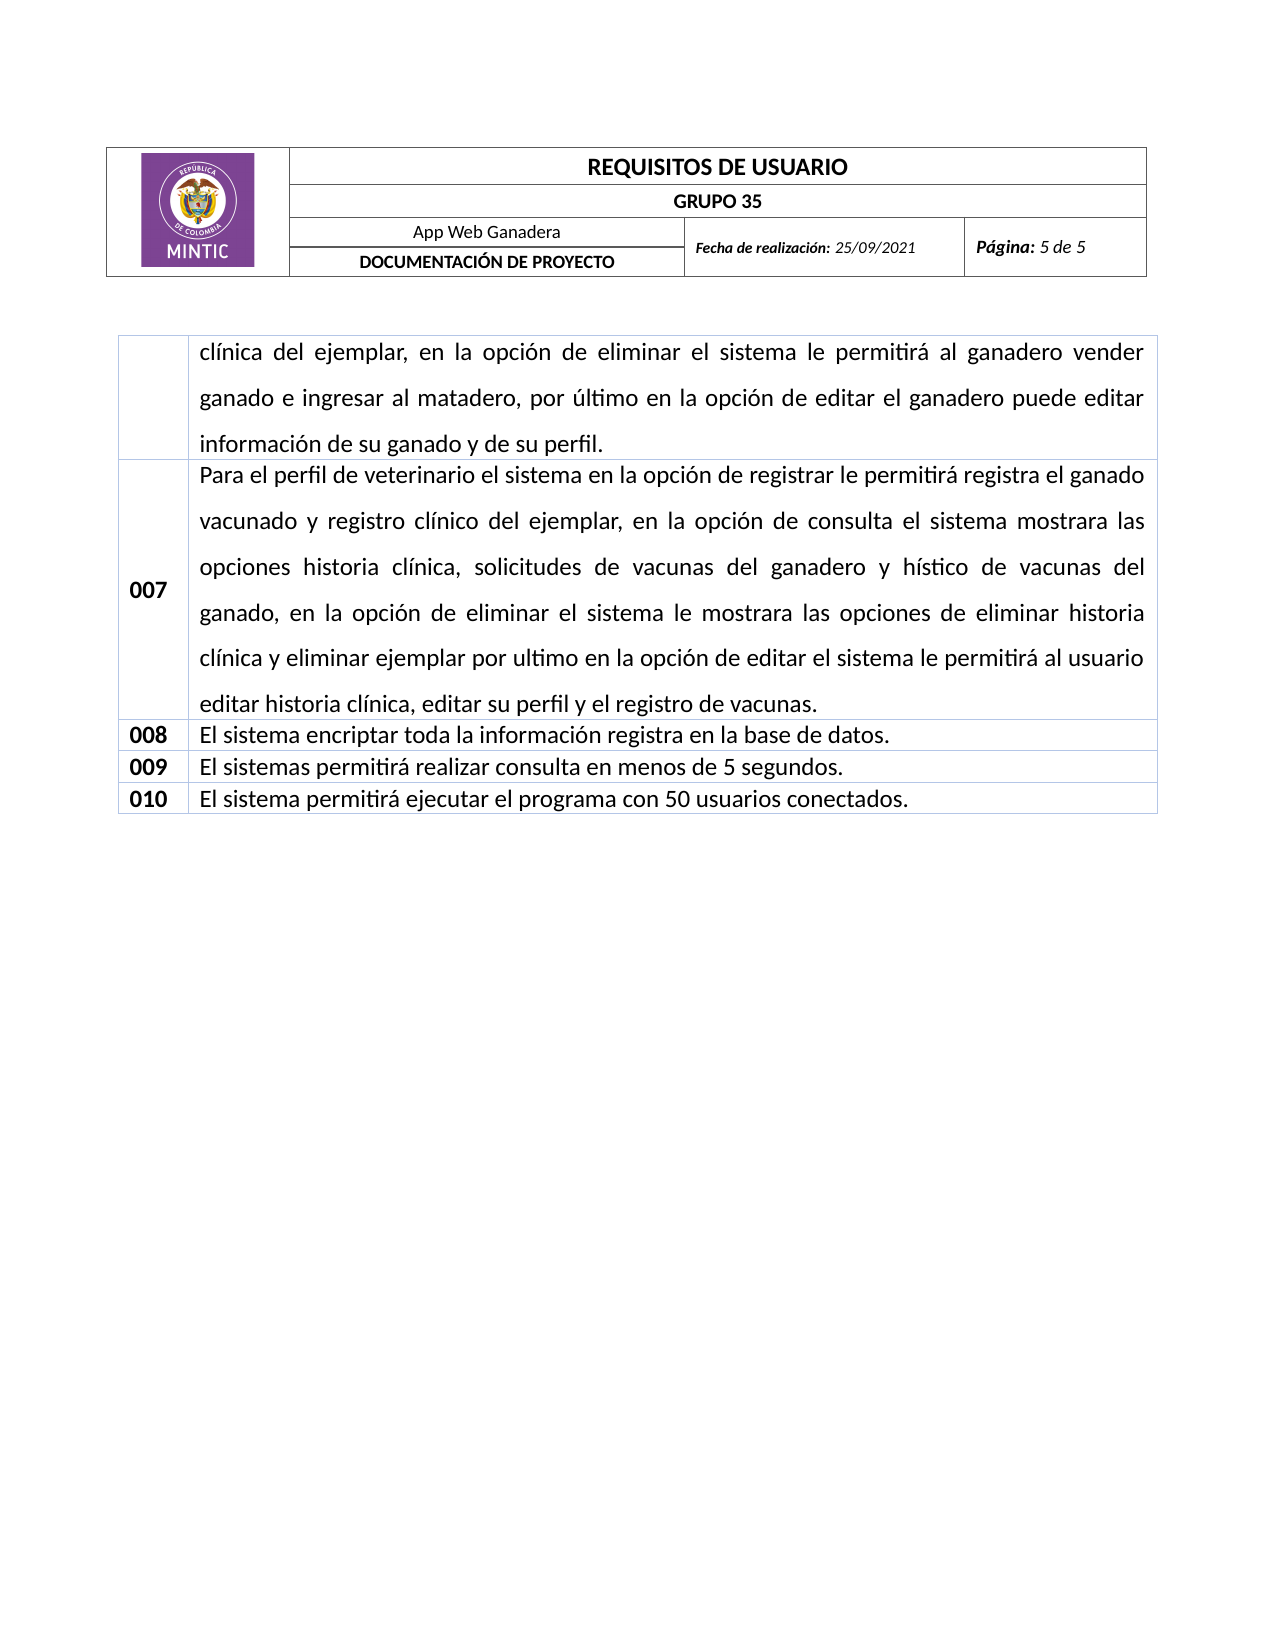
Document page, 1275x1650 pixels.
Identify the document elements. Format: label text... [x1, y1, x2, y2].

table_cell [119, 336, 188, 458]
table_cell 008 [119, 720, 188, 750]
table_cell El sistema permitirá ejecutar el programa con 50 usuarios conectados. [189, 783, 1157, 813]
table_cell 010 [119, 783, 188, 813]
table_cell 007 [119, 460, 188, 719]
table_cell Para el perfil de veterinario el sistema en la opción de registrar le permitirá registra el ganado vacunado y registro clínico del ejemplar, en la opción de consulta el sistema mostrara las opciones historia clínica, solicitudes de vacunas del ganadero y hístico de vacunas del ganado, en la opción de eliminar el sistema le mostrara las opciones de eliminar historia clínica y eliminar ejemplar por ultimo en la opción de editar el sistema le permitirá al usuario editar historia clínica, editar su perfil y el registro de vacunas. [189, 460, 1157, 719]
table_cell El sistemas permitirá realizar consulta en menos de 5 segundos. [189, 751, 1157, 782]
table_cell clínica del ejemplar, en la opción de eliminar el sistema le permitirá al ganadero vender ganado e ingresar al matadero, por último en la opción de editar el ganadero puede editar información de su ganado y de su perfil. [189, 336, 1157, 458]
table_cell 009 [119, 751, 188, 782]
table_cell El sistema encriptar toda la información registra en la base de datos. [189, 720, 1157, 750]
picture [141, 153, 255, 267]
